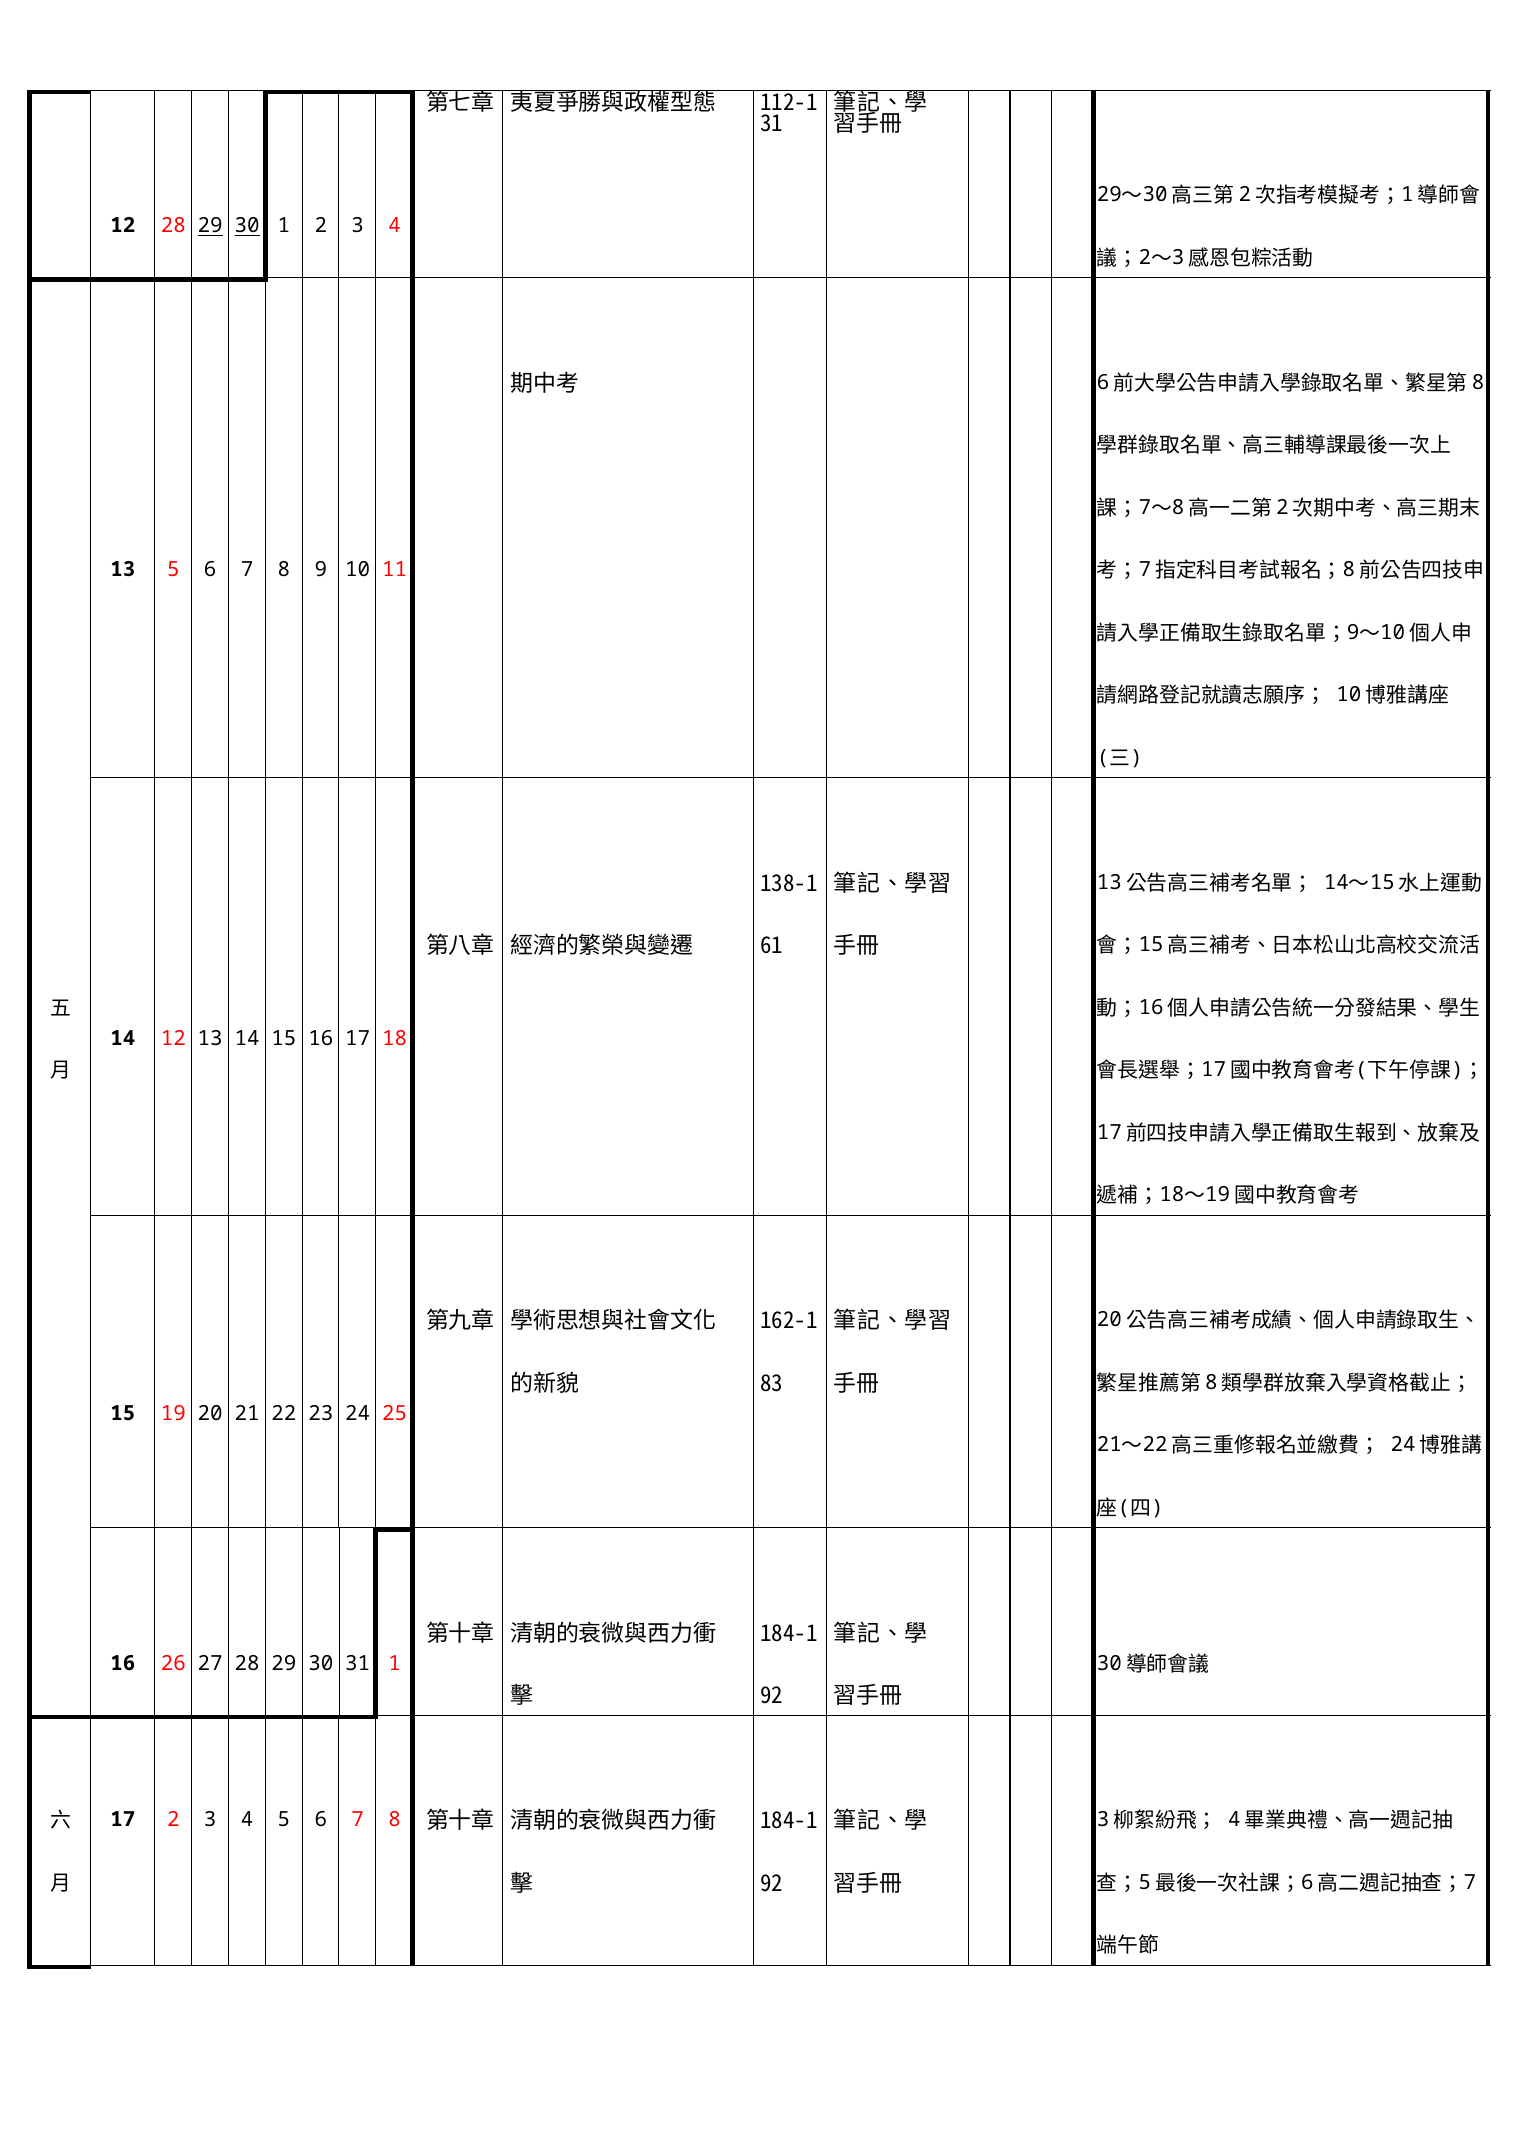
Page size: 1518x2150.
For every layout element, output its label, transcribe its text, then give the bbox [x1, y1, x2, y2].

table_cell 30 [229, 91, 263, 277]
table_cell 5 [266, 1719, 302, 1964]
table_cell 24 [339, 1216, 375, 1527]
table_cell 15 [91, 1216, 154, 1527]
table_cell [1052, 278, 1091, 777]
table_cell 五 月 [32, 282, 90, 1714]
table_cell 17 [91, 1719, 154, 1964]
table_cell 10 [339, 278, 375, 777]
table_cell 13 [91, 282, 154, 777]
table_cell 12 [91, 91, 154, 277]
table_cell 3 [339, 94, 375, 277]
table_cell [1052, 91, 1091, 277]
table_cell 27 [192, 1528, 228, 1714]
table_cell [754, 278, 826, 777]
table_cell 112-131 [754, 91, 826, 277]
table_cell 12 [155, 778, 191, 1214]
table_cell 9 [303, 278, 338, 777]
table_cell 1 [378, 1532, 410, 1714]
table_cell 13 [192, 778, 228, 1214]
table_cell 14 [229, 778, 265, 1214]
table_cell 筆記、學 習手冊 [827, 1716, 968, 1964]
table_cell 6前大學公告申請入學錄取名單、繁星第8學群錄取名單、高三輔導課最後一次上課；7～8高一二第2次期中考、高三期末考；7指定科目考試報名；8前公告四技申請入學正備取生錄取名單；9～10個人申請網路登記就讀志願序； 10博雅講座(三) [1096, 278, 1486, 777]
table_cell [1011, 778, 1051, 1214]
table_cell 26 [155, 1528, 191, 1714]
table_cell [1011, 1716, 1051, 1964]
table_cell 16 [303, 778, 338, 1214]
table_cell 3 [192, 1719, 228, 1964]
table_cell 第十章 [415, 1528, 502, 1714]
table_cell 筆記、學 習手冊 [827, 91, 968, 277]
table_cell 29 [192, 91, 228, 277]
table_cell 22 [266, 1216, 302, 1527]
table_cell 30 [303, 1528, 339, 1714]
table_cell 筆記、學 習手冊 [827, 1528, 968, 1714]
table_cell 2 [303, 94, 338, 277]
table_cell 31 [340, 1528, 373, 1714]
table_cell [969, 778, 1009, 1214]
table_cell 138-161 [754, 778, 826, 1214]
table_cell 六 月 [32, 1719, 90, 1964]
table_cell 17 [339, 778, 375, 1214]
table_cell [1052, 1528, 1091, 1714]
table_cell 20公告高三補考成績、個人申請錄取生、繁星推薦第8類學群放棄入學資格截止；21～22高三重修報名並繳費； 24博雅講座(四) [1096, 1216, 1486, 1527]
table_cell 第八章 [415, 778, 502, 1214]
table_cell 184-192 [754, 1528, 826, 1714]
table_cell 經濟的繁榮與變遷 [503, 778, 753, 1214]
table_cell [1052, 778, 1091, 1214]
table_cell 23 [303, 1216, 338, 1527]
table_cell [969, 1528, 1009, 1714]
table_cell 清朝的衰微與西力衝 擊 [503, 1528, 753, 1714]
table_cell 6 [192, 282, 228, 777]
table_cell 清朝的衰微與西力衝 擊 [503, 1716, 753, 1964]
table_cell [1011, 1528, 1051, 1714]
table_cell 162-183 [754, 1216, 826, 1527]
table_cell 20 [192, 1216, 228, 1527]
table_cell [969, 1216, 1009, 1527]
table_cell 14 [91, 778, 154, 1214]
table_cell 第十章 [415, 1716, 502, 1964]
table_cell 8 [376, 1716, 410, 1964]
table_cell 28 [229, 1528, 265, 1714]
table_cell 6 [303, 1719, 338, 1964]
table_cell [1052, 1716, 1091, 1964]
table_cell 4 [229, 1719, 265, 1964]
table_cell 7 [339, 1719, 375, 1964]
table_cell 第七章 [415, 91, 502, 277]
table_cell 4 [376, 94, 410, 277]
table_cell 1 [268, 94, 302, 277]
table_cell 29 [266, 1528, 302, 1714]
table_cell 8 [266, 278, 302, 777]
table_cell 5 [155, 282, 191, 777]
table_cell 期中考 [503, 278, 753, 777]
table_cell 15 [266, 778, 302, 1214]
table_cell [969, 278, 1009, 777]
table_cell [827, 278, 968, 777]
table_cell 19 [155, 1216, 191, 1527]
table_cell [1011, 278, 1051, 777]
table_cell 16 [91, 1528, 154, 1714]
table_cell 29～30高三第2次指考模擬考；1導師會議；2～3感恩包粽活動 [1096, 91, 1486, 277]
table_cell 28 [155, 91, 191, 277]
table_cell [1011, 91, 1051, 277]
table_cell 25 [376, 1216, 410, 1527]
table_cell 3柳絮紛飛； 4畢業典禮、高一週記抽查；5最後一次社課；6高二週記抽查；7端午節 [1096, 1716, 1486, 1964]
table_cell [1011, 1216, 1051, 1527]
table_cell 2 [155, 1719, 191, 1964]
table_cell 第九章 [415, 1216, 502, 1527]
table_cell [1052, 1216, 1091, 1527]
table_cell 學術思想與社會文化 的新貌 [503, 1216, 753, 1527]
table_cell 夷夏爭勝與政權型態 [503, 91, 753, 277]
table_cell 21 [229, 1216, 265, 1527]
table_cell [32, 94, 90, 277]
table_cell 筆記、學習手冊 [827, 778, 968, 1214]
table_cell [969, 1716, 1009, 1964]
table_cell [415, 278, 502, 777]
table_cell 18 [376, 778, 410, 1214]
table_cell 184-192 [754, 1716, 826, 1964]
table_cell 11 [376, 278, 410, 777]
table_cell 7 [229, 282, 265, 777]
table_cell 筆記、學習手冊 [827, 1216, 968, 1527]
table_cell 13公告高三補考名單； 14～15水上運動會；15高三補考、日本松山北高校交流活動；16個人申請公告統一分發結果、學生會長選舉；17國中教育會考(下午停課)；17前四技申請入學正備取生報到、放棄及遞補；18～19國中教育會考 [1096, 778, 1486, 1214]
table_cell [969, 91, 1009, 277]
table_cell 30導師會議 [1096, 1528, 1486, 1714]
